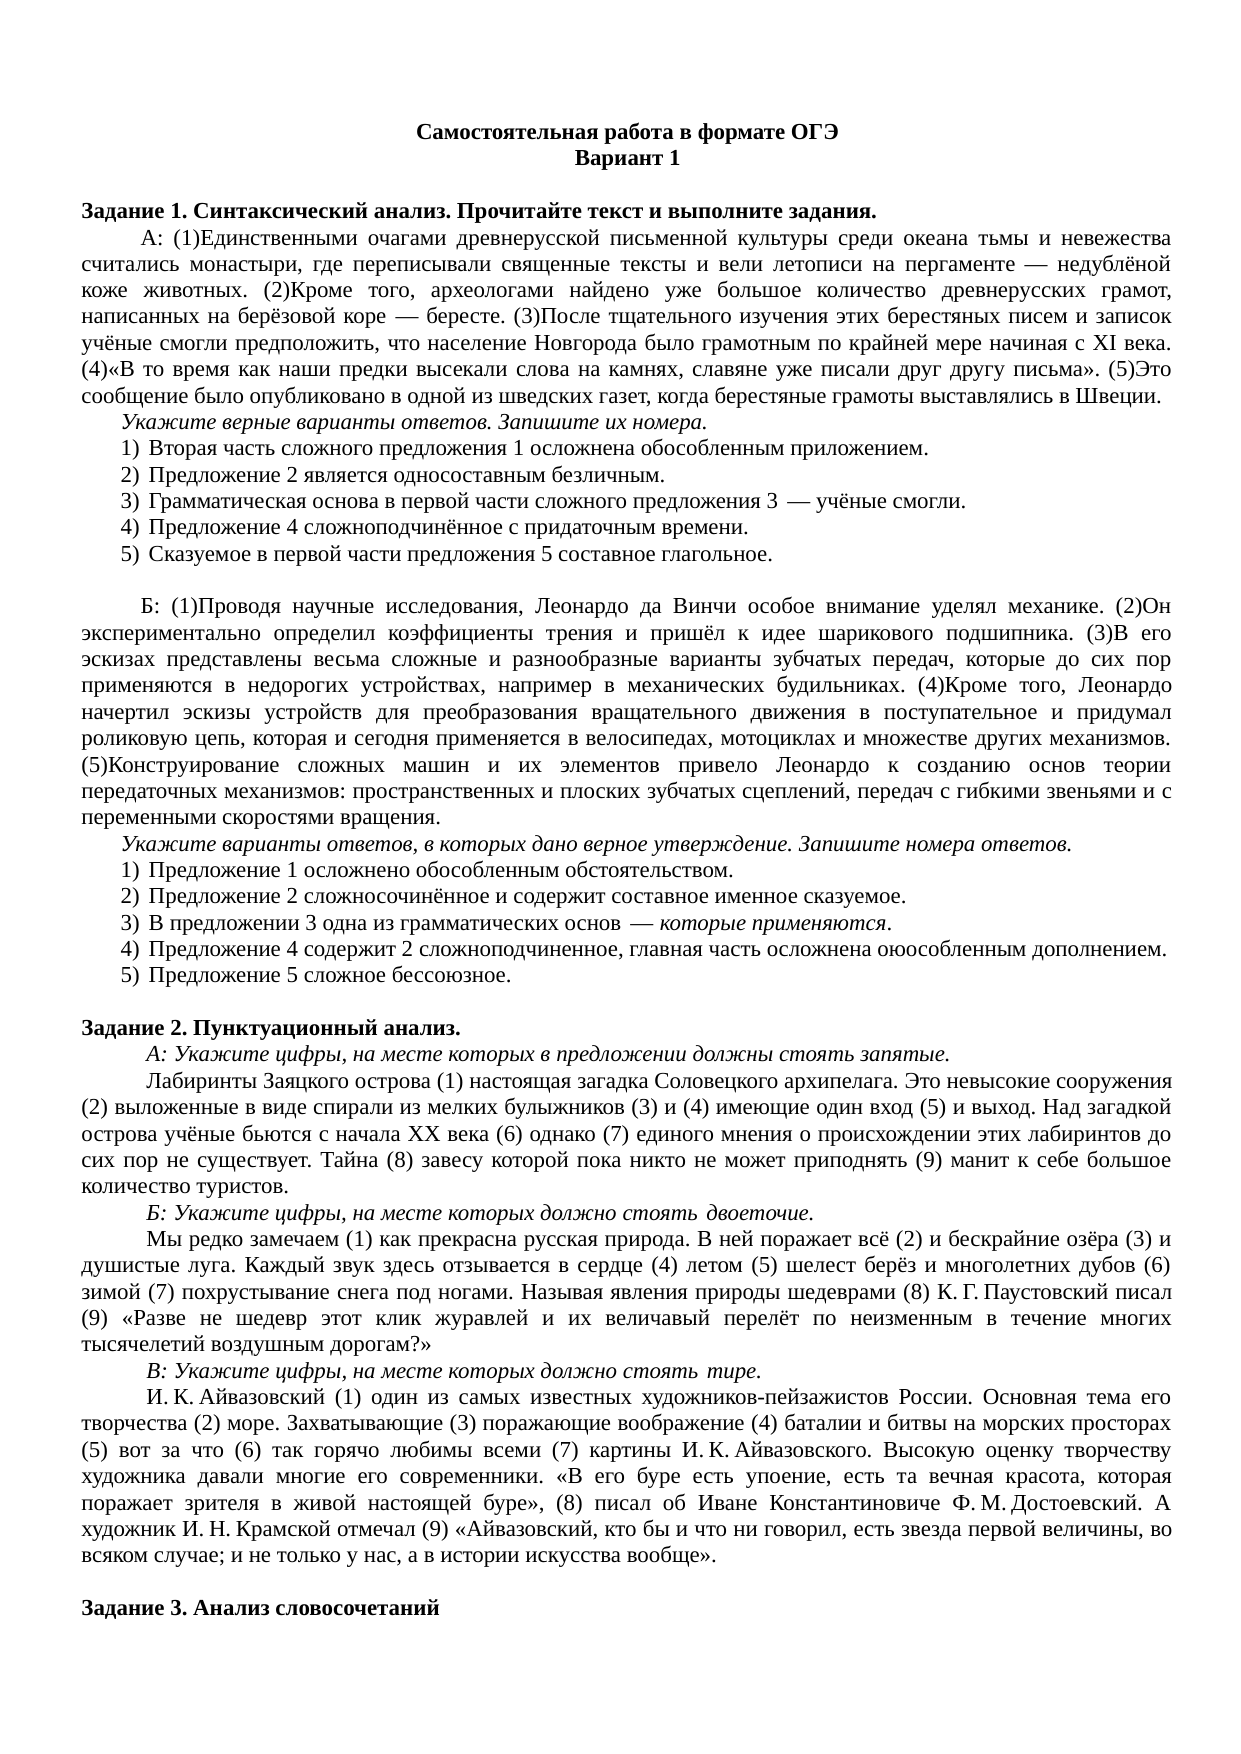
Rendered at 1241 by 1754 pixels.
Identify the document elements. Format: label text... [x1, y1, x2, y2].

text И. К. Айвазовский (1) один из самых известных художников-пейзажистов России. Основная тема его творчества (2) море. Захватывающие (3) поражающие воображение (4) баталии и битвы на морских просторах (5) вот за что (6) так горячо любимы всеми (7) картины И. К. Айвазовского. Высокую оценку творчеству художника давали многие его современники. «В его буре есть упоение, есть та вечная красота, которая поражает зрителя в живой настоящей буре», (8) писал об Иване Константиновиче Ф. М. Достоевский. А художник И. Н. Крамской отмечал (9) «Айвазовский, кто бы и что ни говорил, есть звезда первой величины, во всяком случае; и не только у нас, а в истории искусства вообще». [81, 1383, 1173, 1568]
text 3) Грамматическая основа в первой части сложного предложения 3 — учёные смогли. [81, 487, 1173, 513]
text 1) Вторая часть сложного предложения 1 осложнена обособленным приложением. [81, 434, 1173, 461]
text Вариант 1 [81, 144, 1173, 171]
text Укажите варианты ответов, в которых дано верное утверждение. Запишите номера ответов. [81, 830, 1173, 856]
text А: (1)Единственными очагами древнерусской письменной культуры среди океана тьмы и невежества считались монастыри, где переписывали священные тексты и вели летописи на пергаменте — недублёной коже животных. (2)Кроме того, археологами найдено уже большое количество древнерусских грамот, написанных на берёзовой коре — бересте. (3)После тщательного изучения этих берестяных писем и записок учёные смогли предположить, что население Новгорода было грамотным по крайней мере начиная с XI века. (4)«В то время как наши предки высекали слова на камнях, славяне уже писали друг другу письма». (5)Это сообщение было опубликовано в одной из шведских газет, когда берестяные грамоты выставлялись в Швеции. [81, 223, 1173, 408]
text Укажите верные варианты ответов. Запишите их номера. [81, 408, 1173, 434]
text 3) В предложении 3 одна из грамматических основ — которые применяются. [81, 909, 1173, 935]
text В: Укажите цифры, на месте которых должно стоять тире. [81, 1357, 1173, 1383]
text А: Укажите цифры, на месте которых в предложении должны стоять запятые. [81, 1041, 1173, 1067]
text 2) Предложение 2 сложносочинённое и содержит составное именное сказуемое. [81, 882, 1173, 909]
text Самостоятельная работа в формате ОГЭ [81, 118, 1173, 144]
text Задание 3. Анализ словосочетаний [81, 1594, 1173, 1620]
text Б: (1)Проводя научные исследования, Леонардо да Винчи особое внимание уделял механике. (2)Он экспериментально определил коэффициенты трения и пришёл к идее шарикового подшипника. (3)В его эскизах представлены весьма сложные и разнообразные варианты зубчатых передач, которые до сих пор применяются в недорогих устройствах, например в механических будильниках. (4)Кроме того, Леонардо начертил эскизы устройств для преобразования вращательного движения в поступательное и придумал роликовую цепь, которая и сегодня применяется в велосипедах, мотоциклах и множестве других механизмов. (5)Конструирование сложных машин и их элементов привело Леонардо к созданию основ теории передаточных механизмов: пространственных и плоских зубчатых сцеплений, передач с гибкими звеньями и с переменными скоростями вращения. [81, 592, 1173, 830]
text Б: Укажите цифры, на месте которых должно стоять двоеточие. [81, 1199, 1173, 1225]
text 4) Предложение 4 содержит 2 сложноподчиненное, главная часть осложнена оюособленным дополнением. [81, 935, 1173, 961]
text 4) Предложение 4 сложноподчинённое с придаточным времени. [81, 513, 1173, 540]
text 2) Предложение 2 является односоставным безличным. [81, 461, 1173, 487]
text Задание 1. Синтаксический анализ. Прочитайте текст и выполните задания. [81, 197, 1173, 223]
text Мы редко замечаем (1) как прекрасна русская природа. В ней поражает всё (2) и бескрайние озёра (3) и душистые луга. Каждый звук здесь отзывается в сердце (4) летом (5) шелест берёз и многолетних дубов (6) зимой (7) похрустывание снега под ногами. Называя явления природы шедеврами (8) К. Г. Паустовский писал (9) «Разве не шедевр этот клик журавлей и их величавый перелёт по неизменным в течение многих тысячелетий воздушным дорогам?» [81, 1225, 1173, 1357]
text 5) Сказуемое в первой части предложения 5 составное глагольное. [81, 540, 1173, 566]
text 1) Предложение 1 осложнено обособленным обстоятельством. [81, 856, 1173, 882]
text 5) Предложение 5 сложное бессоюзное. [81, 961, 1173, 988]
text Лабиринты Заяцкого острова (1) настоящая загадка Соловецкого архипелага. Это невысокие сооружения (2) выложенные в виде спирали из мелких булыжников (3) и (4) имеющие один вход (5) и выход. Над загадкой острова учёные бьются с начала XX века (6) однако (7) единого мнения о происхождении этих лабиринтов до сих пор не существует. Тайна (8) завесу которой пока никто не может приподнять (9) манит к себе большое количество туристов. [81, 1067, 1173, 1199]
text Задание 2. Пунктуационный анализ. [81, 1014, 1173, 1041]
